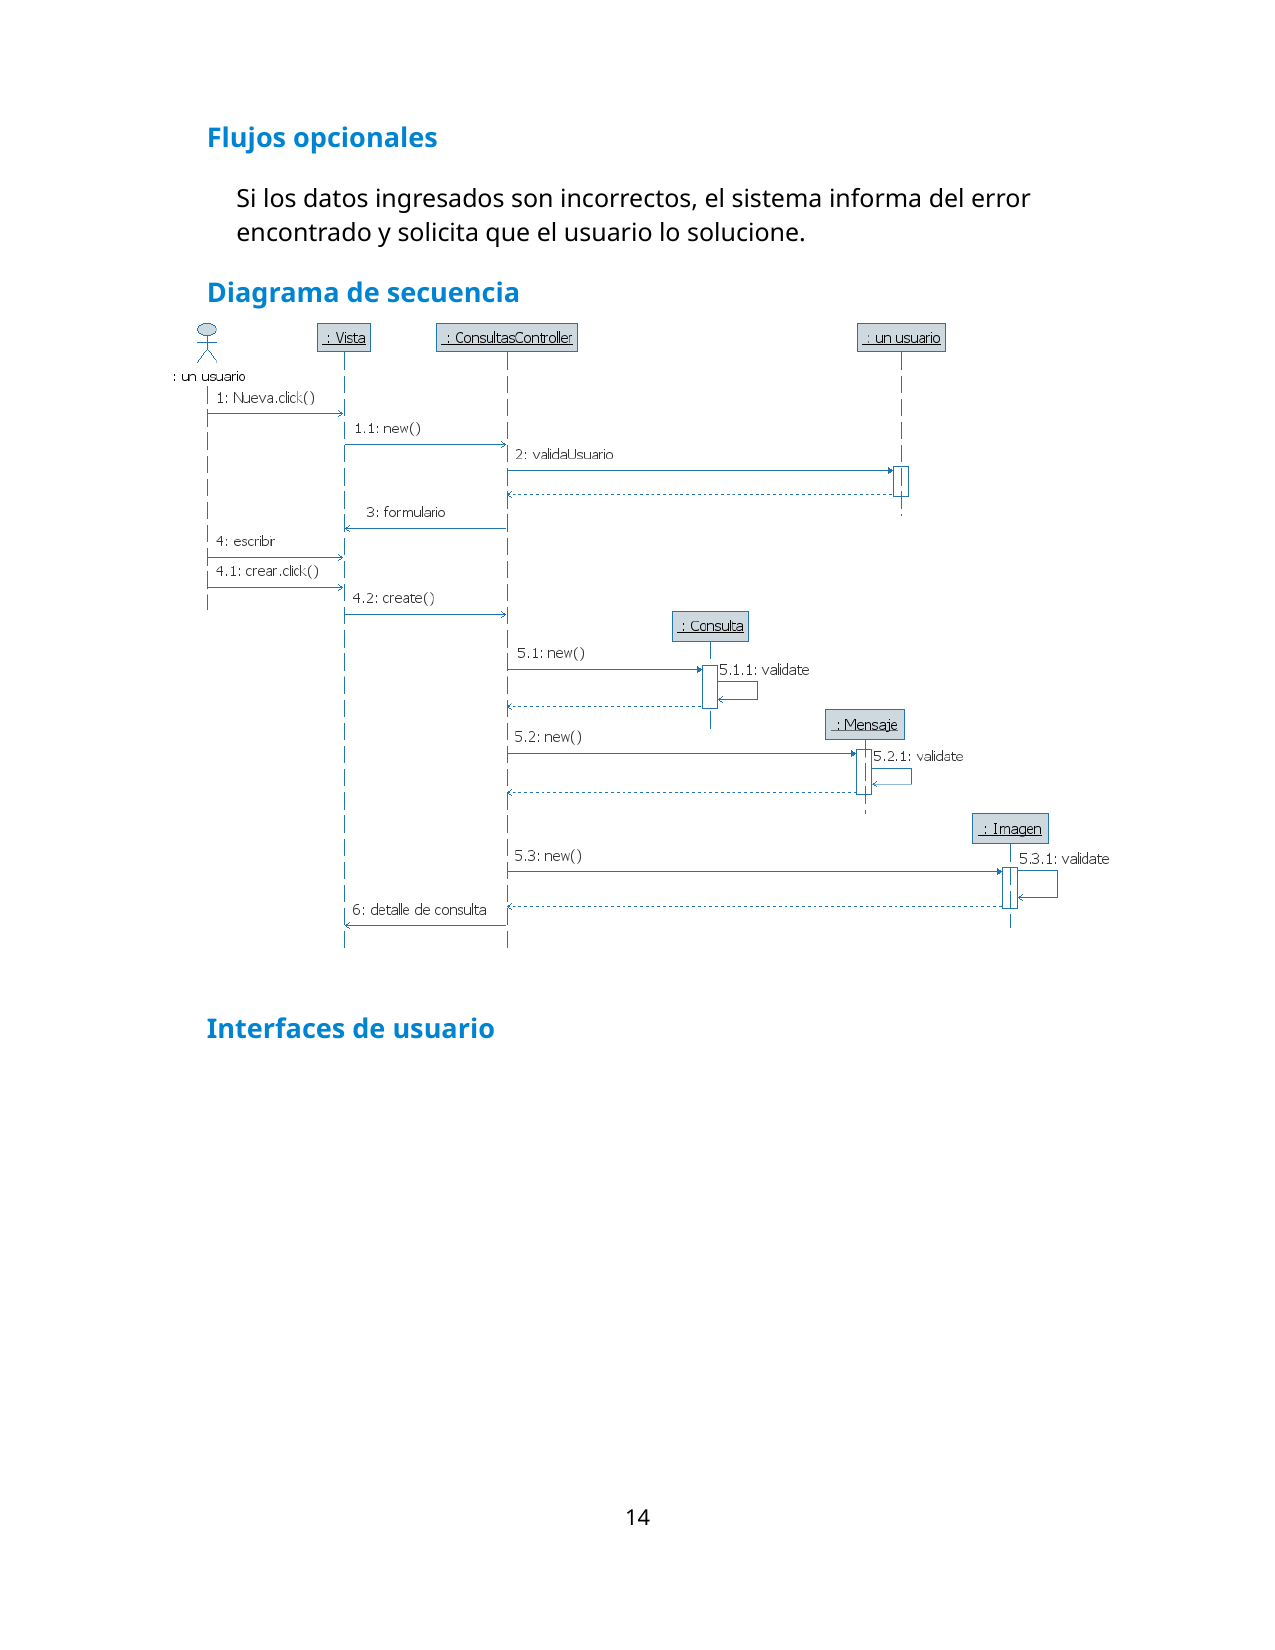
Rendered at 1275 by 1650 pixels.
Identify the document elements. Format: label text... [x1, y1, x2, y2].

text Diagrama de secuencia [207, 274, 1157, 311]
text Interfaces de usuario [207, 1010, 1157, 1047]
picture [162, 323, 1113, 948]
text Si los datos ingresados son incorrectos, el sistema informa del error encontrado y solicita que el usuario lo solucione. [236, 180, 1157, 248]
text Flujos opcionales [207, 118, 1157, 155]
